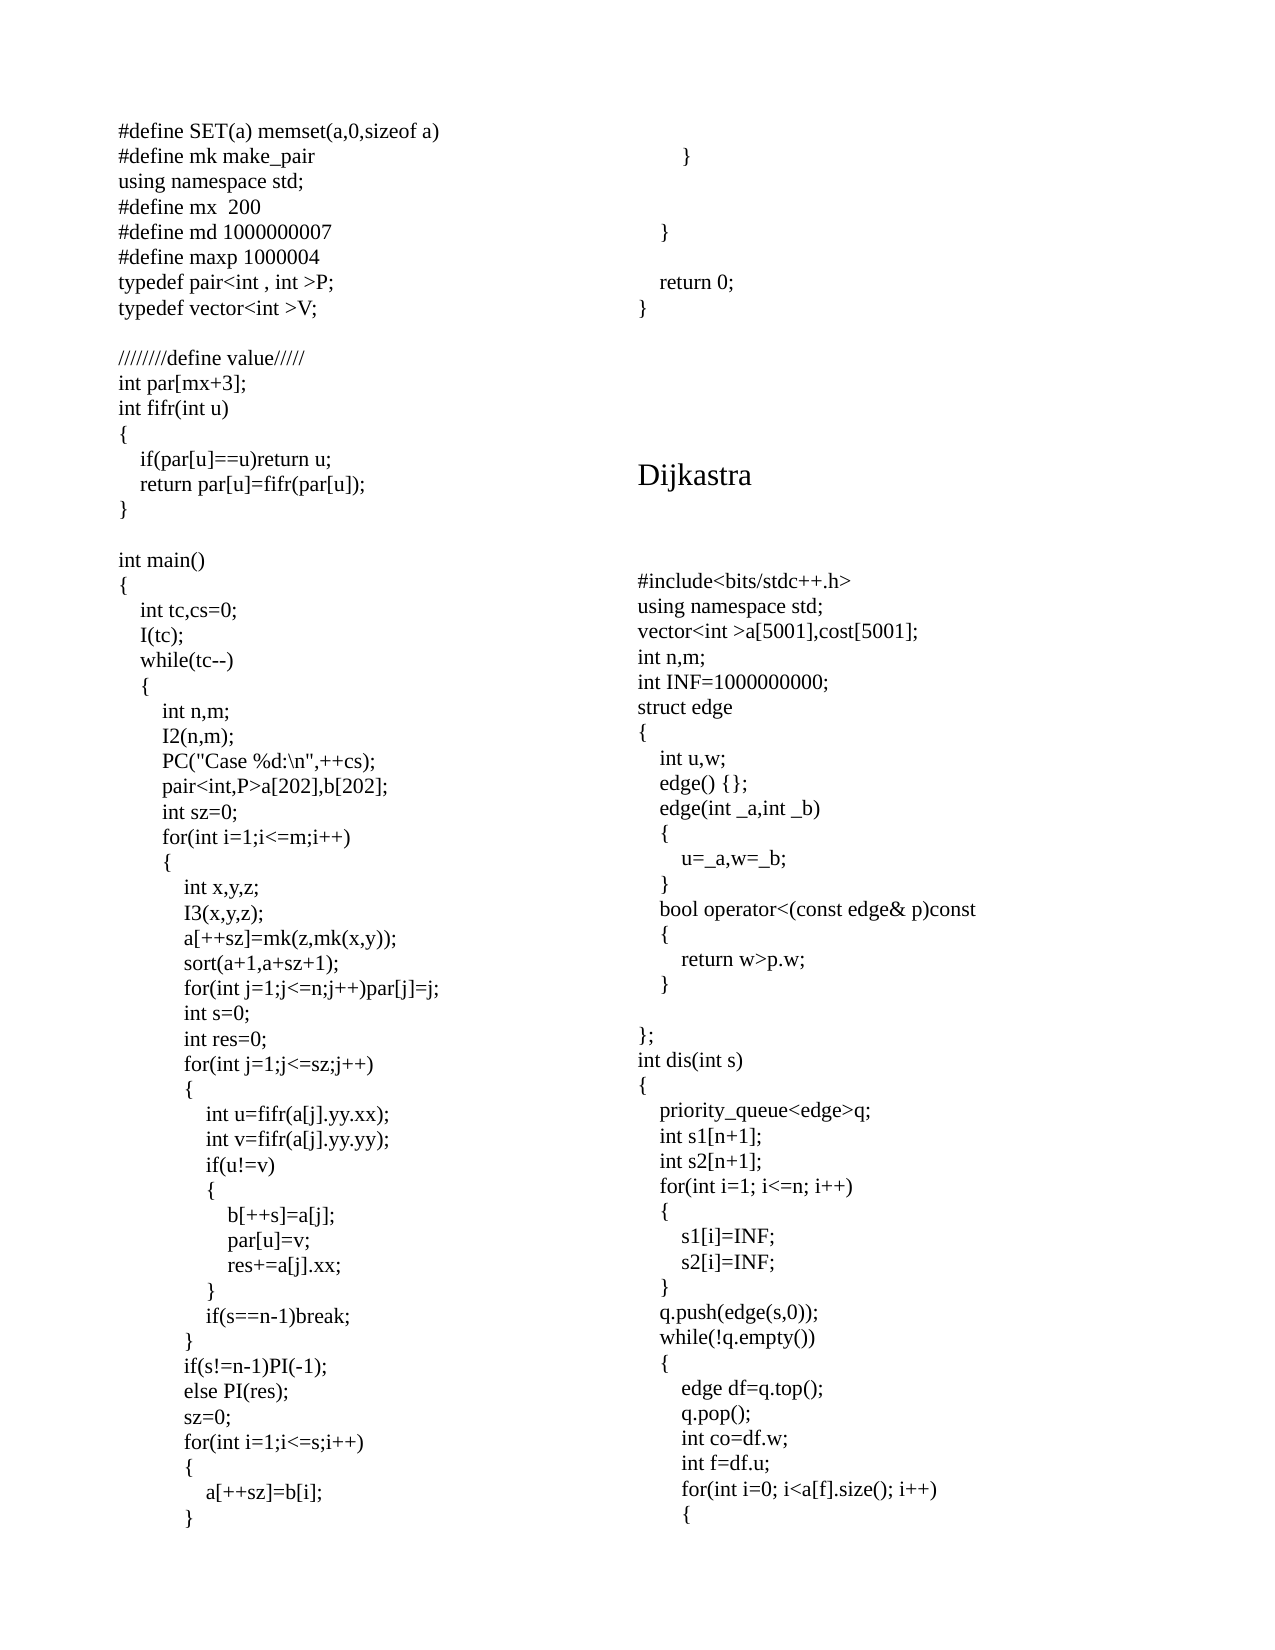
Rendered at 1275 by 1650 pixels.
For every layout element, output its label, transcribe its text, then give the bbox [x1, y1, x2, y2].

text int INF=1000000000; [637, 669, 1157, 694]
text priority_queue<edge>q; [637, 1097, 1157, 1123]
text { [637, 1198, 1157, 1223]
text int v=fifr(a[j].yy.yy); [118, 1126, 637, 1152]
text return par[u]=fifr(par[u]); [118, 471, 637, 496]
text int fifr(int u) [118, 395, 637, 421]
text { [118, 849, 637, 874]
text sort(a+1,a+sz+1); [118, 950, 637, 975]
text while(tc--) [118, 647, 637, 673]
text int n,m; [118, 698, 637, 723]
text return 0; [637, 269, 1157, 294]
text return w>p.w; [637, 946, 1157, 971]
text } [637, 971, 1157, 997]
text int par[mx+3]; [118, 370, 637, 395]
text #define mk make_pair [118, 143, 637, 168]
text int dis(int s) [637, 1047, 1157, 1072]
text } [637, 294, 1157, 320]
text int s1[n+1]; [637, 1123, 1157, 1148]
text } [637, 143, 1157, 168]
text Dijkastra [637, 457, 1157, 492]
text I3(x,y,z); [118, 899, 637, 925]
text #include<bits/stdc++.h> [637, 568, 1157, 593]
text a[++sz]=b[i]; [118, 1479, 637, 1504]
text if(s!=n-1)PI(-1); [118, 1353, 637, 1378]
text while(!q.empty()) [637, 1324, 1157, 1349]
text edge(int _a,int _b) [637, 795, 1157, 820]
text if(par[u]==u)return u; [118, 446, 637, 471]
text ////////define value///// [118, 345, 637, 370]
text int main() [118, 547, 637, 572]
text int u,w; [637, 744, 1157, 770]
text int co=df.w; [637, 1425, 1157, 1450]
text { [637, 1349, 1157, 1375]
text #define md 1000000007 [118, 219, 637, 244]
text int n,m; [637, 644, 1157, 669]
text { [118, 421, 637, 446]
text { [637, 719, 1157, 744]
text { [637, 1501, 1157, 1526]
text #define maxp 1000004 [118, 244, 637, 269]
text #define SET(a) memset(a,0,sizeof a) [118, 118, 637, 143]
text } [118, 1328, 637, 1353]
text par[u]=v; [118, 1227, 637, 1252]
text s2[i]=INF; [637, 1249, 1157, 1274]
text for(int i=1;i<=s;i++) [118, 1429, 637, 1454]
text pair<int,P>a[202],b[202]; [118, 773, 637, 799]
text int u=fifr(a[j].yy.xx); [118, 1101, 637, 1126]
text a[++sz]=mk(z,mk(x,y)); [118, 925, 637, 950]
text using namespace std; [118, 168, 637, 194]
text { [118, 1177, 637, 1202]
text struct edge [637, 694, 1157, 719]
text edge() {}; [637, 770, 1157, 795]
text if(s==n-1)break; [118, 1303, 637, 1328]
text for(int i=1; i<=n; i++) [637, 1173, 1157, 1198]
text }; [637, 1022, 1157, 1047]
text typedef vector<int >V; [118, 294, 637, 320]
text typedef pair<int , int >P; [118, 269, 637, 294]
text } [118, 1504, 637, 1530]
text for(int i=1;i<=m;i++) [118, 824, 637, 849]
text { [118, 1076, 637, 1101]
text { [118, 1454, 637, 1479]
text } [637, 871, 1157, 896]
text } [637, 1274, 1157, 1299]
text edge df=q.top(); [637, 1375, 1157, 1400]
text int x,y,z; [118, 874, 637, 899]
text res+=a[j].xx; [118, 1252, 637, 1278]
text s1[i]=INF; [637, 1223, 1157, 1249]
text u=_a,w=_b; [637, 845, 1157, 871]
text { [637, 820, 1157, 845]
text int s2[n+1]; [637, 1148, 1157, 1173]
text { [637, 921, 1157, 946]
text } [118, 496, 637, 521]
text { [637, 1072, 1157, 1097]
text } [118, 1278, 637, 1303]
text q.pop(); [637, 1400, 1157, 1425]
text int f=df.u; [637, 1450, 1157, 1476]
text int res=0; [118, 1026, 637, 1051]
text bool operator<(const edge& p)const [637, 896, 1157, 921]
text b[++s]=a[j]; [118, 1202, 637, 1227]
text int tc,cs=0; [118, 597, 637, 622]
text for(int j=1;j<=n;j++)par[j]=j; [118, 975, 637, 1000]
text I(tc); [118, 622, 637, 647]
text q.push(edge(s,0)); [637, 1299, 1157, 1324]
text using namespace std; [637, 593, 1157, 618]
text #define mx 200 [118, 194, 637, 219]
text vector<int >a[5001],cost[5001]; [637, 618, 1157, 644]
text for(int i=0; i<a[f].size(); i++) [637, 1476, 1157, 1501]
text else PI(res); [118, 1378, 637, 1404]
text for(int j=1;j<=sz;j++) [118, 1051, 637, 1076]
text { [118, 572, 637, 597]
text { [118, 673, 637, 698]
text I2(n,m); [118, 723, 637, 748]
text int sz=0; [118, 799, 637, 824]
text int s=0; [118, 1000, 637, 1026]
text PC("Case %d:\n",++cs); [118, 748, 637, 773]
text sz=0; [118, 1404, 637, 1429]
text if(u!=v) [118, 1152, 637, 1177]
text } [637, 219, 1157, 244]
